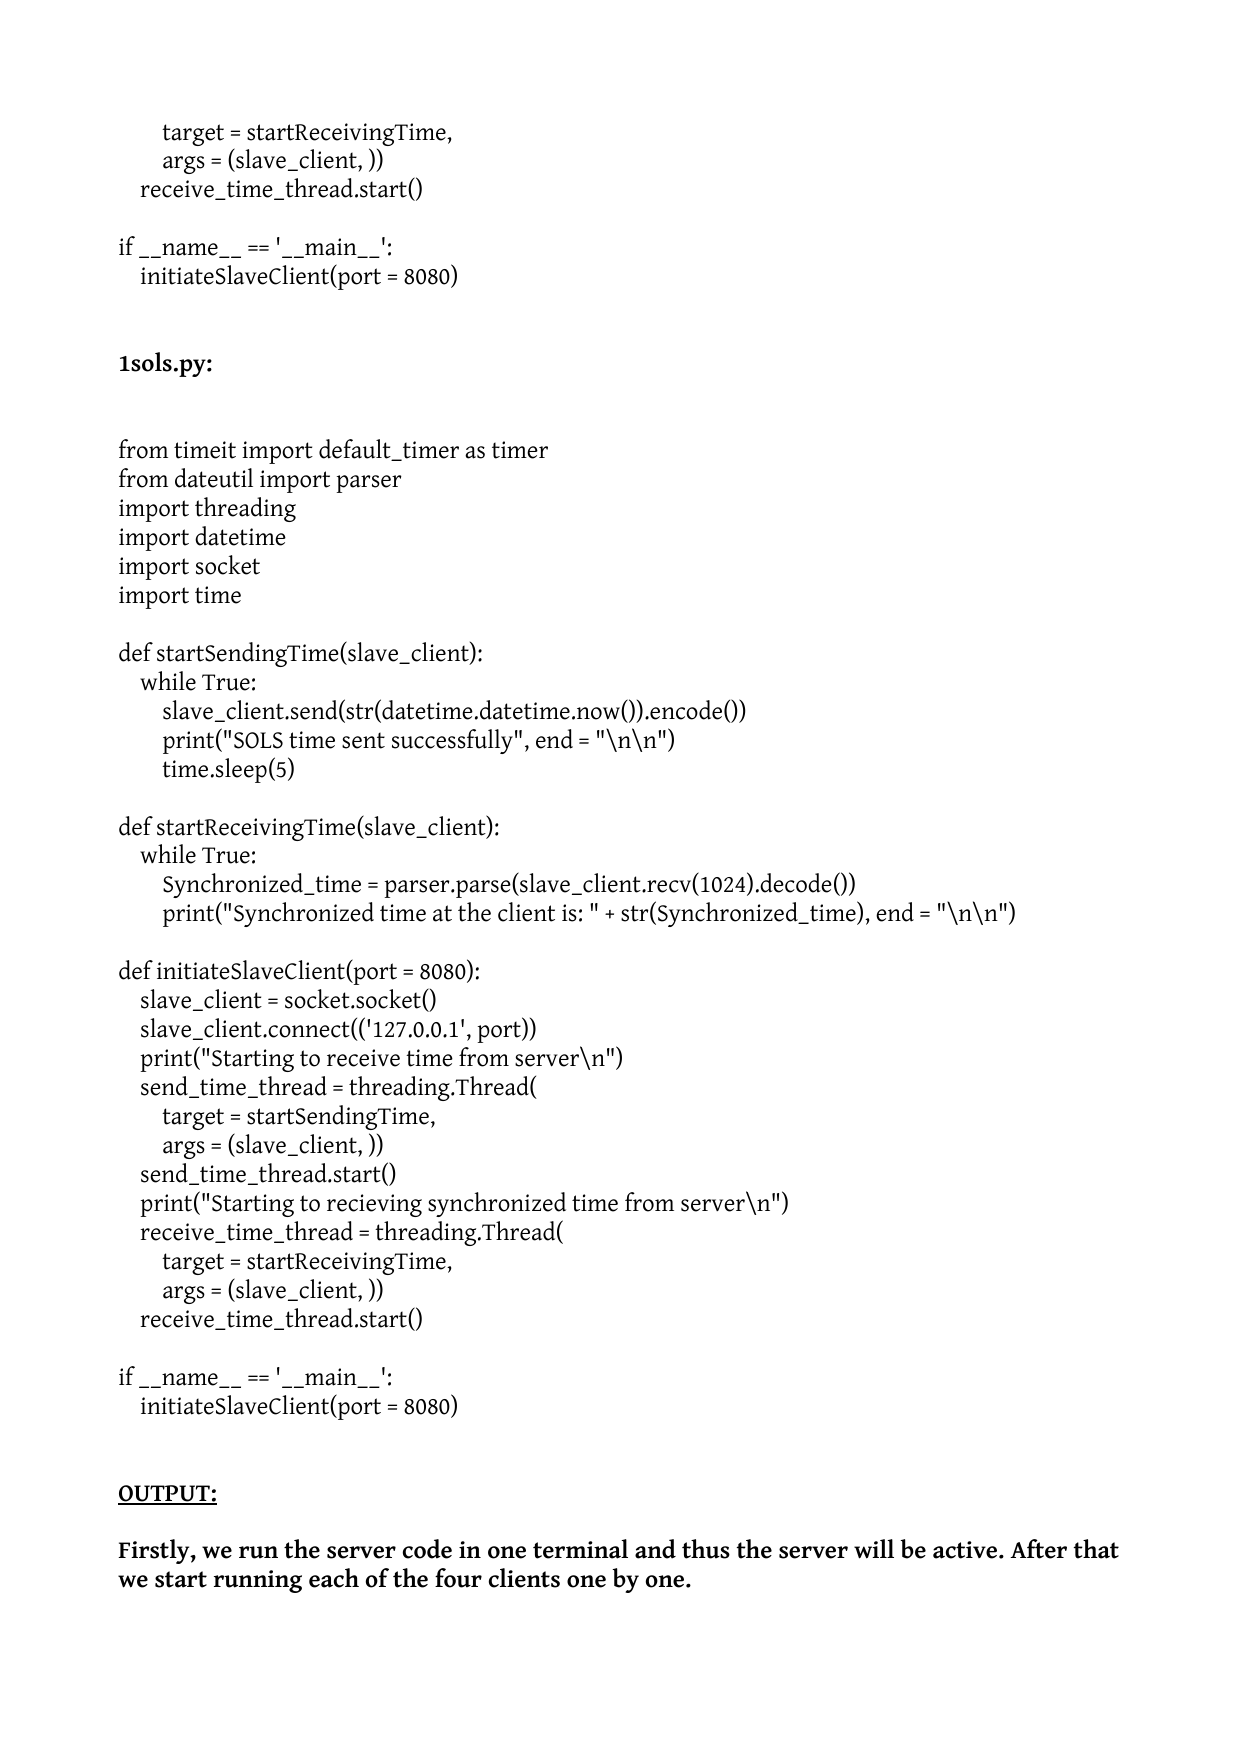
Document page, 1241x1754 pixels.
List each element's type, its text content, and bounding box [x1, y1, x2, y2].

text slave_client = socket.socket() [118, 987, 1122, 1016]
text from timeit import default_timer as timer [118, 437, 1122, 466]
text print("SOLS time sent successfully", end = "\n\n") [118, 726, 1122, 755]
text def startReceivingTime(slave_client): [118, 813, 1122, 842]
text while True: [118, 842, 1122, 871]
text target = startReceivingTime, [118, 118, 1122, 147]
text slave_client.send(str(datetime.datetime.now()).encode()) [118, 697, 1122, 726]
text print("Starting to recieving synchronized time from server\n") [118, 1189, 1122, 1218]
text Synchronized_time = parser.parse(slave_client.recv(1024).decode()) [118, 871, 1122, 900]
text receive_time_thread.start() [118, 176, 1122, 205]
text slave_client.connect(('127.0.0.1', port)) [118, 1016, 1122, 1045]
text import datetime [118, 523, 1122, 552]
text time.sleep(5) [118, 755, 1122, 784]
text def startSendingTime(slave_client): [118, 639, 1122, 668]
text args = (slave_client, )) [118, 147, 1122, 176]
text OUTPUT: [118, 1479, 1122, 1508]
text if __name__ == '__main__': [118, 1363, 1122, 1392]
text 1sols.py: [118, 350, 1122, 379]
text def initiateSlaveClient(port = 8080): [118, 958, 1122, 987]
text send_time_thread = threading.Thread( [118, 1074, 1122, 1103]
text if __name__ == '__main__': [118, 234, 1122, 263]
text print("Starting to receive time from server\n") [118, 1045, 1122, 1074]
text import time [118, 581, 1122, 610]
text target = startSendingTime, [118, 1103, 1122, 1132]
text import socket [118, 552, 1122, 581]
text args = (slave_client, )) [118, 1132, 1122, 1161]
text receive_time_thread = threading.Thread( [118, 1218, 1122, 1247]
text import threading [118, 494, 1122, 523]
text args = (slave_client, )) [118, 1276, 1122, 1305]
text receive_time_thread.start() [118, 1305, 1122, 1334]
text initiateSlaveClient(port = 8080) [118, 263, 1122, 292]
text print("Synchronized time at the client is: " + str(Synchronized_time), end = "\n\n") [118, 900, 1122, 929]
text initiateSlaveClient(port = 8080) [118, 1392, 1122, 1421]
text target = startReceivingTime, [118, 1247, 1122, 1276]
text send_time_thread.start() [118, 1161, 1122, 1189]
text Firstly, we run the server code in one terminal and thus the server will be active. After that we start running each of the four clients one by one. [118, 1537, 1122, 1595]
text while True: [118, 668, 1122, 697]
text from dateutil import parser [118, 466, 1122, 494]
